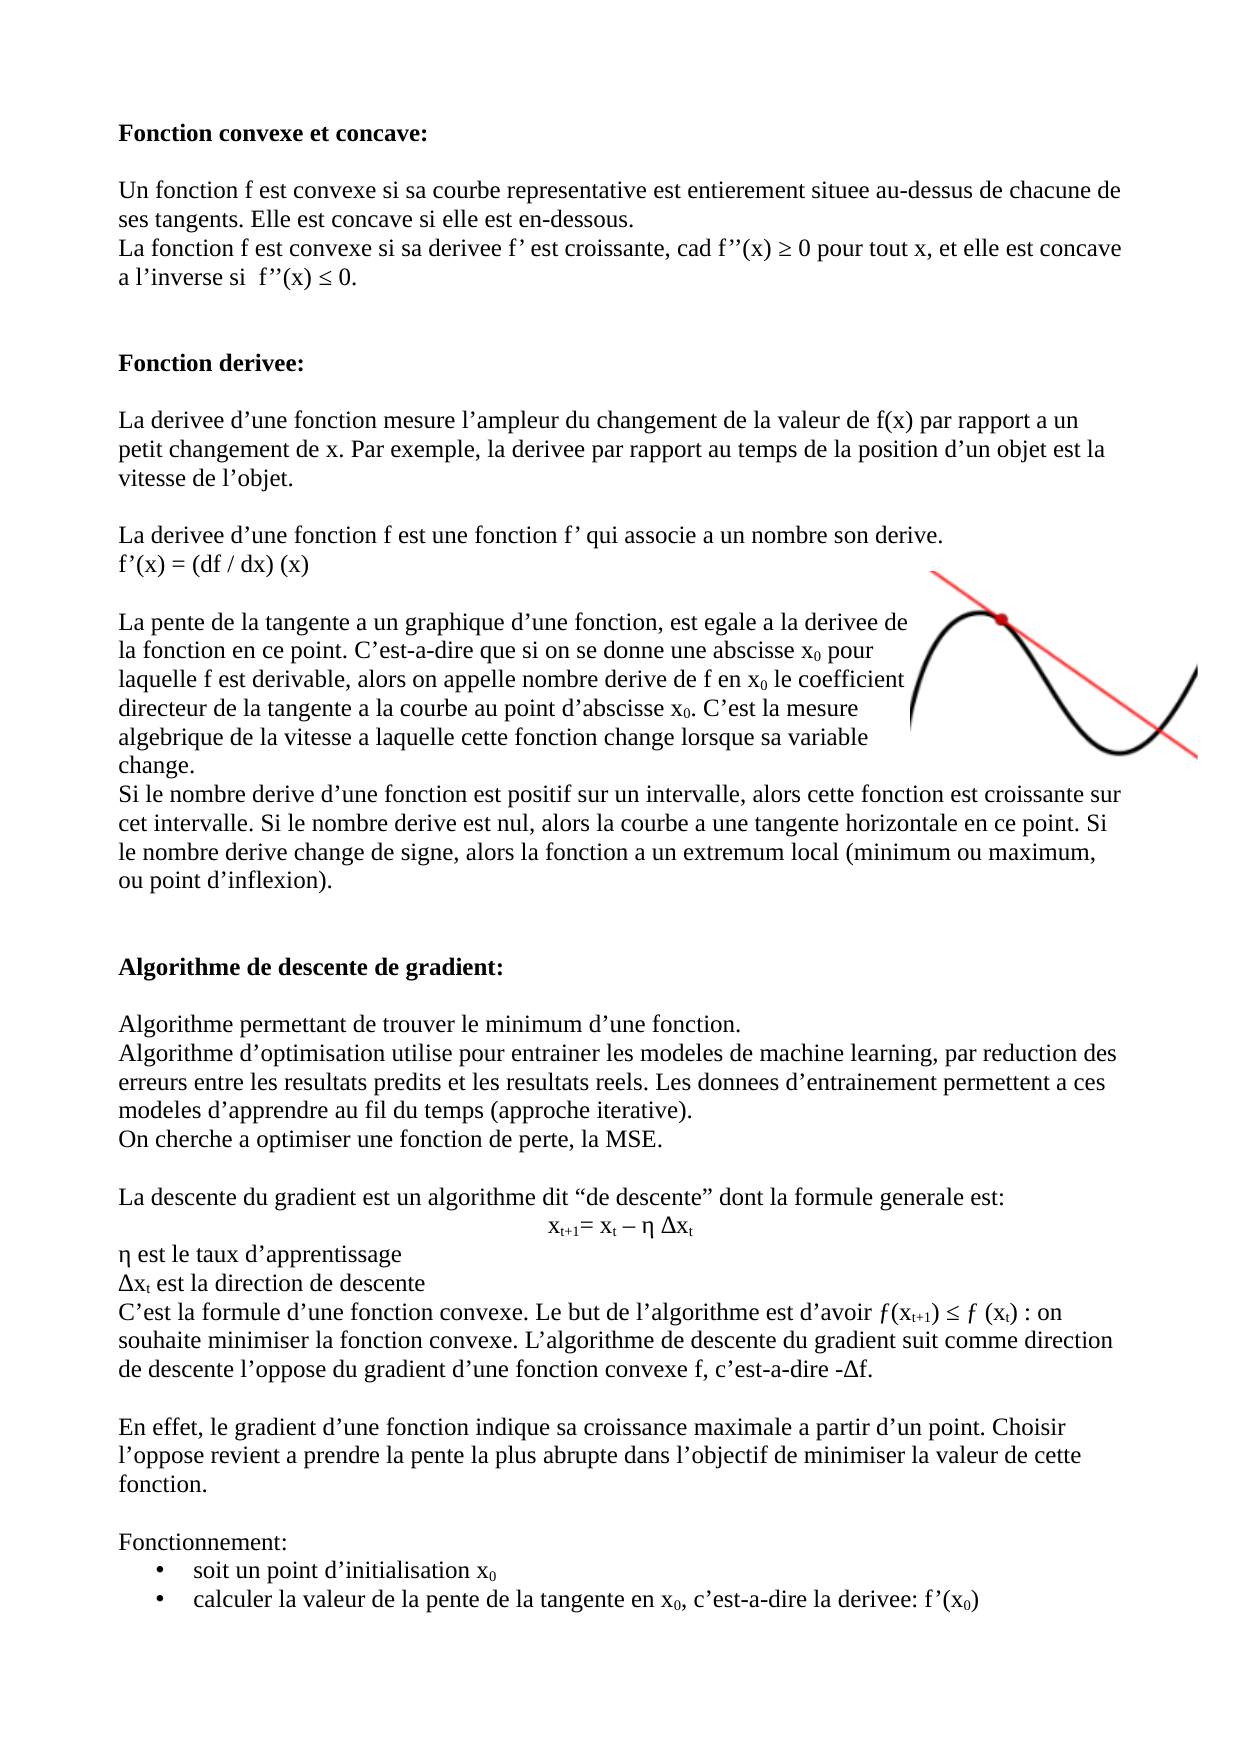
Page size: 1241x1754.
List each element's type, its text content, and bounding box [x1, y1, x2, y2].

text Fonction convexe et concave: [118, 118, 1122, 147]
text La descente du gradient est un algorithme dit “de descente” dont la formule generale est: [118, 1182, 1122, 1211]
text Si le nombre derive d’une fonction est positif sur un intervalle, alors cette fonction est croissante sur cet intervalle. Si le nombre derive est nul, alors la courbe a une tangente horizontale en ce point. Si le nombre derive change de signe, alors la fonction a un extremum local (minimum ou maximum, ou point d’inflexion). [118, 779, 1122, 894]
text f’(x) = (df / dx) (x) [118, 549, 1122, 578]
text xt+1= xt – η ∆xt [118, 1211, 1122, 1239]
list soit un point d’initialisation x0 [156, 1556, 1122, 1584]
text η est le taux d’apprentissage [118, 1239, 1122, 1268]
text La pente de la tangente a un graphique d’une fonction, est egale a la derivee de la fonction en ce point. C’est-a-dire que si on se donne une abscisse x0 pour laquelle f est derivable, alors on appelle nombre derive de f en x0 le coefficient directeur de la tangente a la courbe au point d’abscisse x0. C’est la mesure algebrique de la vitesse a laquelle cette fonction change lorsque sa variable change. [118, 607, 1122, 779]
text La fonction f est convexe si sa derivee f’ est croissante, cad f’’(x) ≥ 0 pour tout x, et elle est concave a l’inverse si f’’(x) ≤ 0. [118, 233, 1122, 291]
text ∆xt est la direction de descente [118, 1268, 1122, 1297]
text On cherche a optimiser une fonction de perte, la MSE. [118, 1124, 1122, 1153]
text Fonctionnement: [118, 1527, 1122, 1556]
text Algorithme de descente de gradient: [118, 952, 1122, 981]
text Algorithme d’optimisation utilise pour entrainer les modeles de machine learning, par reduction des erreurs entre les resultats predits et les resultats reels. Les donnees d’entrainement permettent a ces modeles d’apprendre au fil du temps (approche iterative). [118, 1038, 1122, 1124]
text La derivee d’une fonction mesure l’ampleur du changement de la valeur de f(x) par rapport a un petit changement de x. Par exemple, la derivee par rapport au temps de la position d’un objet est la vitesse de l’objet. [118, 406, 1122, 492]
list calculer la valeur de la pente de la tangente en x0, c’est-a-dire la derivee: f’(x0) [156, 1584, 1122, 1613]
text Fonction derivee: [118, 348, 1122, 377]
text Algorithme permettant de trouver le minimum d’une fonction. [118, 1009, 1122, 1038]
text C’est la formule d’une fonction convexe. Le but de l’algorithme est d’avoir ƒ(xt+1) ≤ ƒ (xt) : on souhaite minimiser la fonction convexe. L’algorithme de descente du gradient suit comme direction de descente l’oppose du gradient d’une fonction convexe f, c’est-a-dire -∆f. [118, 1297, 1122, 1383]
text En effet, le gradient d’une fonction indique sa croissance maximale a partir d’un point. Choisir l’oppose revient a prendre la pente la plus abrupte dans l’objectif de minimiser la valeur de cette fonction. [118, 1412, 1122, 1498]
picture [910, 571, 1198, 772]
text Un fonction f est convexe si sa courbe representative est entierement situee au-dessus de chacune de ses tangents. Elle est concave si elle est en-dessous. [118, 176, 1122, 233]
text La derivee d’une fonction f est une fonction f’ qui associe a un nombre son derive. [118, 521, 1122, 549]
